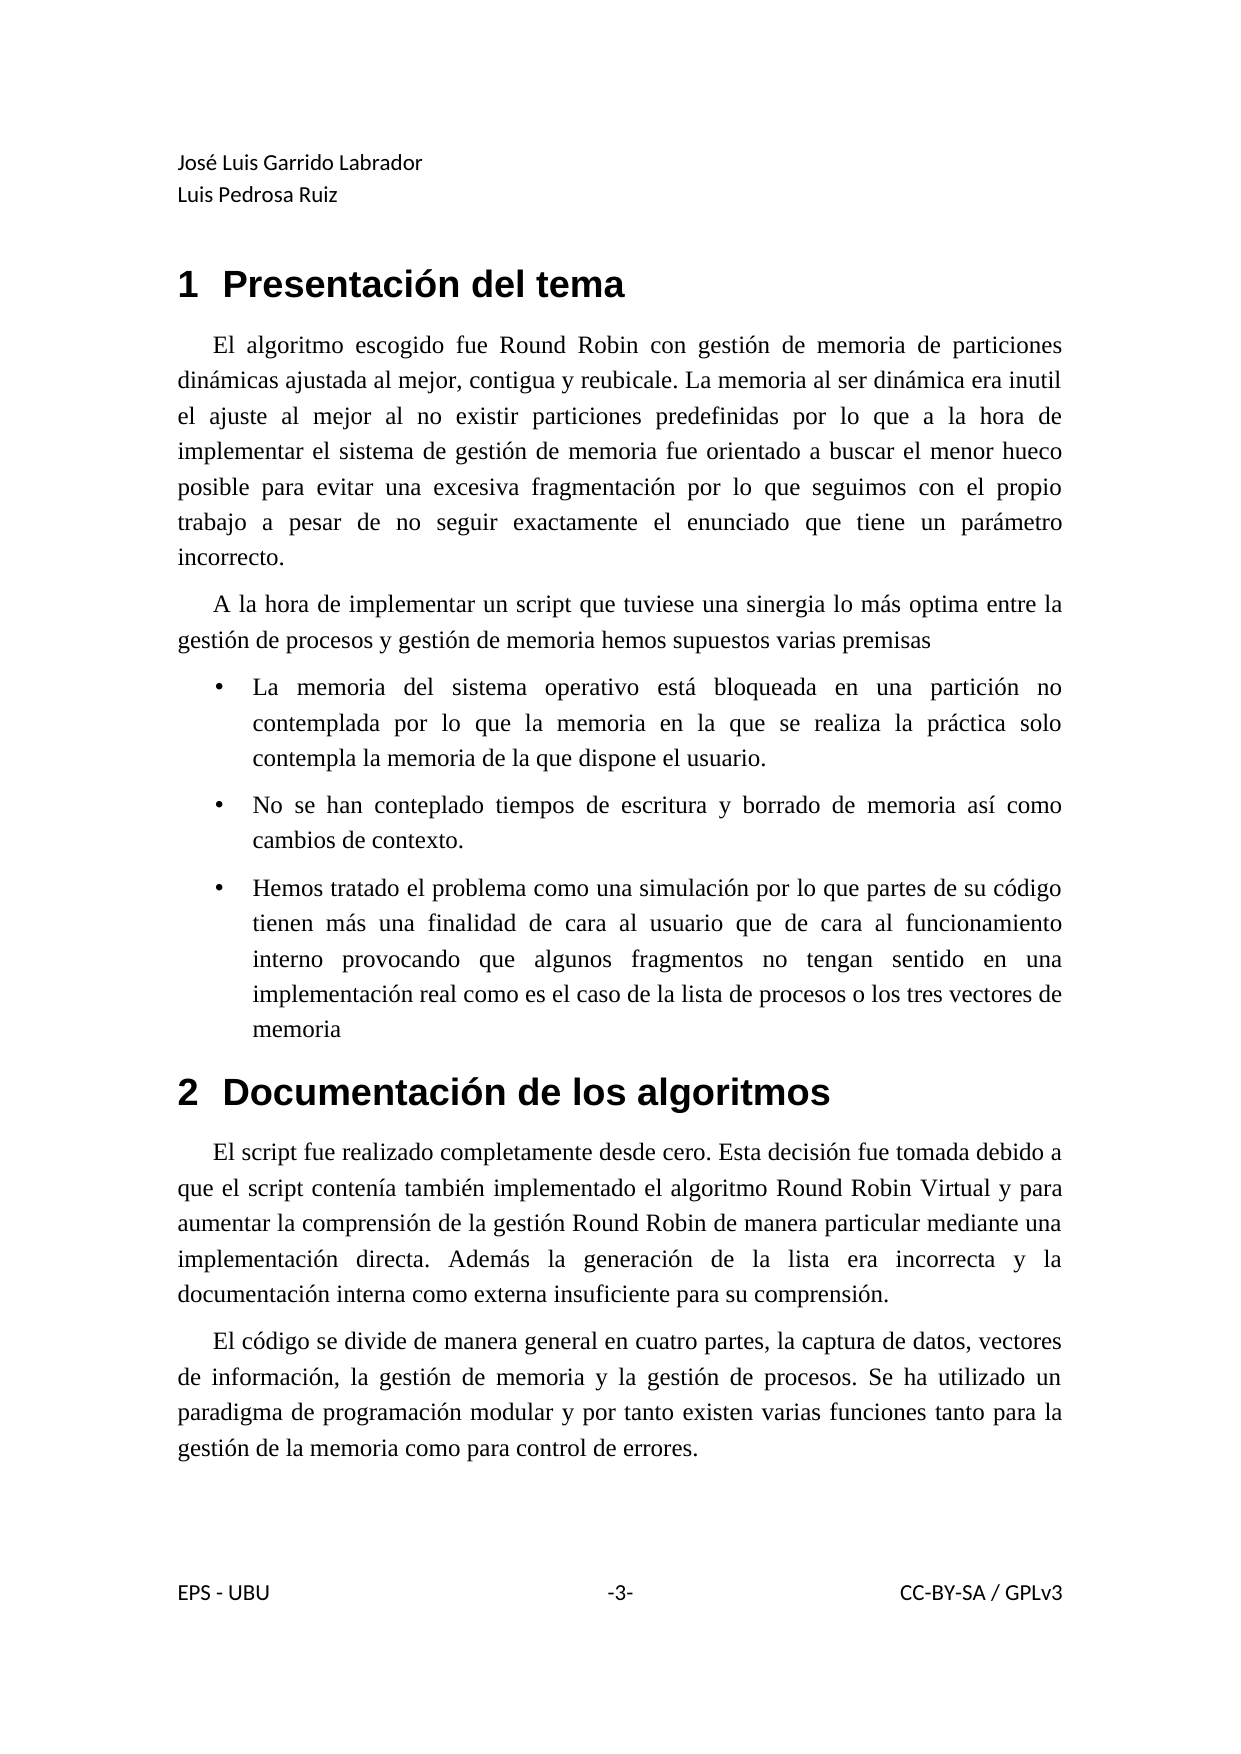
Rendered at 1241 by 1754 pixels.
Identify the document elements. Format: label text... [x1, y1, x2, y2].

list No se han conteplado tiempos de escritura y borrado de memoria así como cambios de contexto. [215, 785, 1063, 856]
text El algoritmo escogido fue Round Robin con gestión de memoria de particiones dinámicas ajustada al mejor, contigua y reubicale. La memoria al ser dinámica era inutil el ajuste al mejor al no existir particiones predefinidas por lo que a la hora de implementar el sistema de gestión de memoria fue orientado a buscar el menor hueco posible para evitar una excesiva fragmentación por lo que seguimos con el propio trabajo a pesar de no seguir exactamente el enunciado que tiene un parámetro incorrecto. [177, 325, 1063, 573]
list La memoria del sistema operativo está bloqueada en una partición no contemplada por lo que la memoria en la que se realiza la práctica solo contempla la memoria de la que dispone el usuario. [215, 667, 1063, 773]
text A la hora de implementar un script que tuviese una sinergia lo más optima entre la gestión de procesos y gestión de memoria hemos supuestos varias premisas [177, 584, 1063, 655]
text El código se divide de manera general en cuatro partes, la captura de datos, vectores de información, la gestión de memoria y la gestión de procesos. Se ha utilizado un paradigma de programación modular y por tanto existen varias funciones tanto para la gestión de la memoria como para control de errores. [177, 1321, 1063, 1463]
list Hemos tratado el problema como una simulación por lo que partes de su código tienen más una finalidad de cara al usuario que de cara al funcionamiento interno provocando que algunos fragmentos no tengan sentido en una implementación real como es el caso de la lista de procesos o los tres vectores de memoria [215, 868, 1063, 1045]
subtitle Documentación de los algoritmos [177, 1070, 1063, 1113]
text El script fue realizado completamente desde cero. Esta decisión fue tomada debido a que el script contenía también implementado el algoritmo Round Robin Virtual y para aumentar la comprensión de la gestión Round Robin de manera particular mediante una implementación directa. Además la generación de la lista era incorrecta y la documentación interna como externa insuficiente para su comprensión. [177, 1132, 1063, 1309]
subtitle Presentación del tema [177, 262, 1063, 306]
